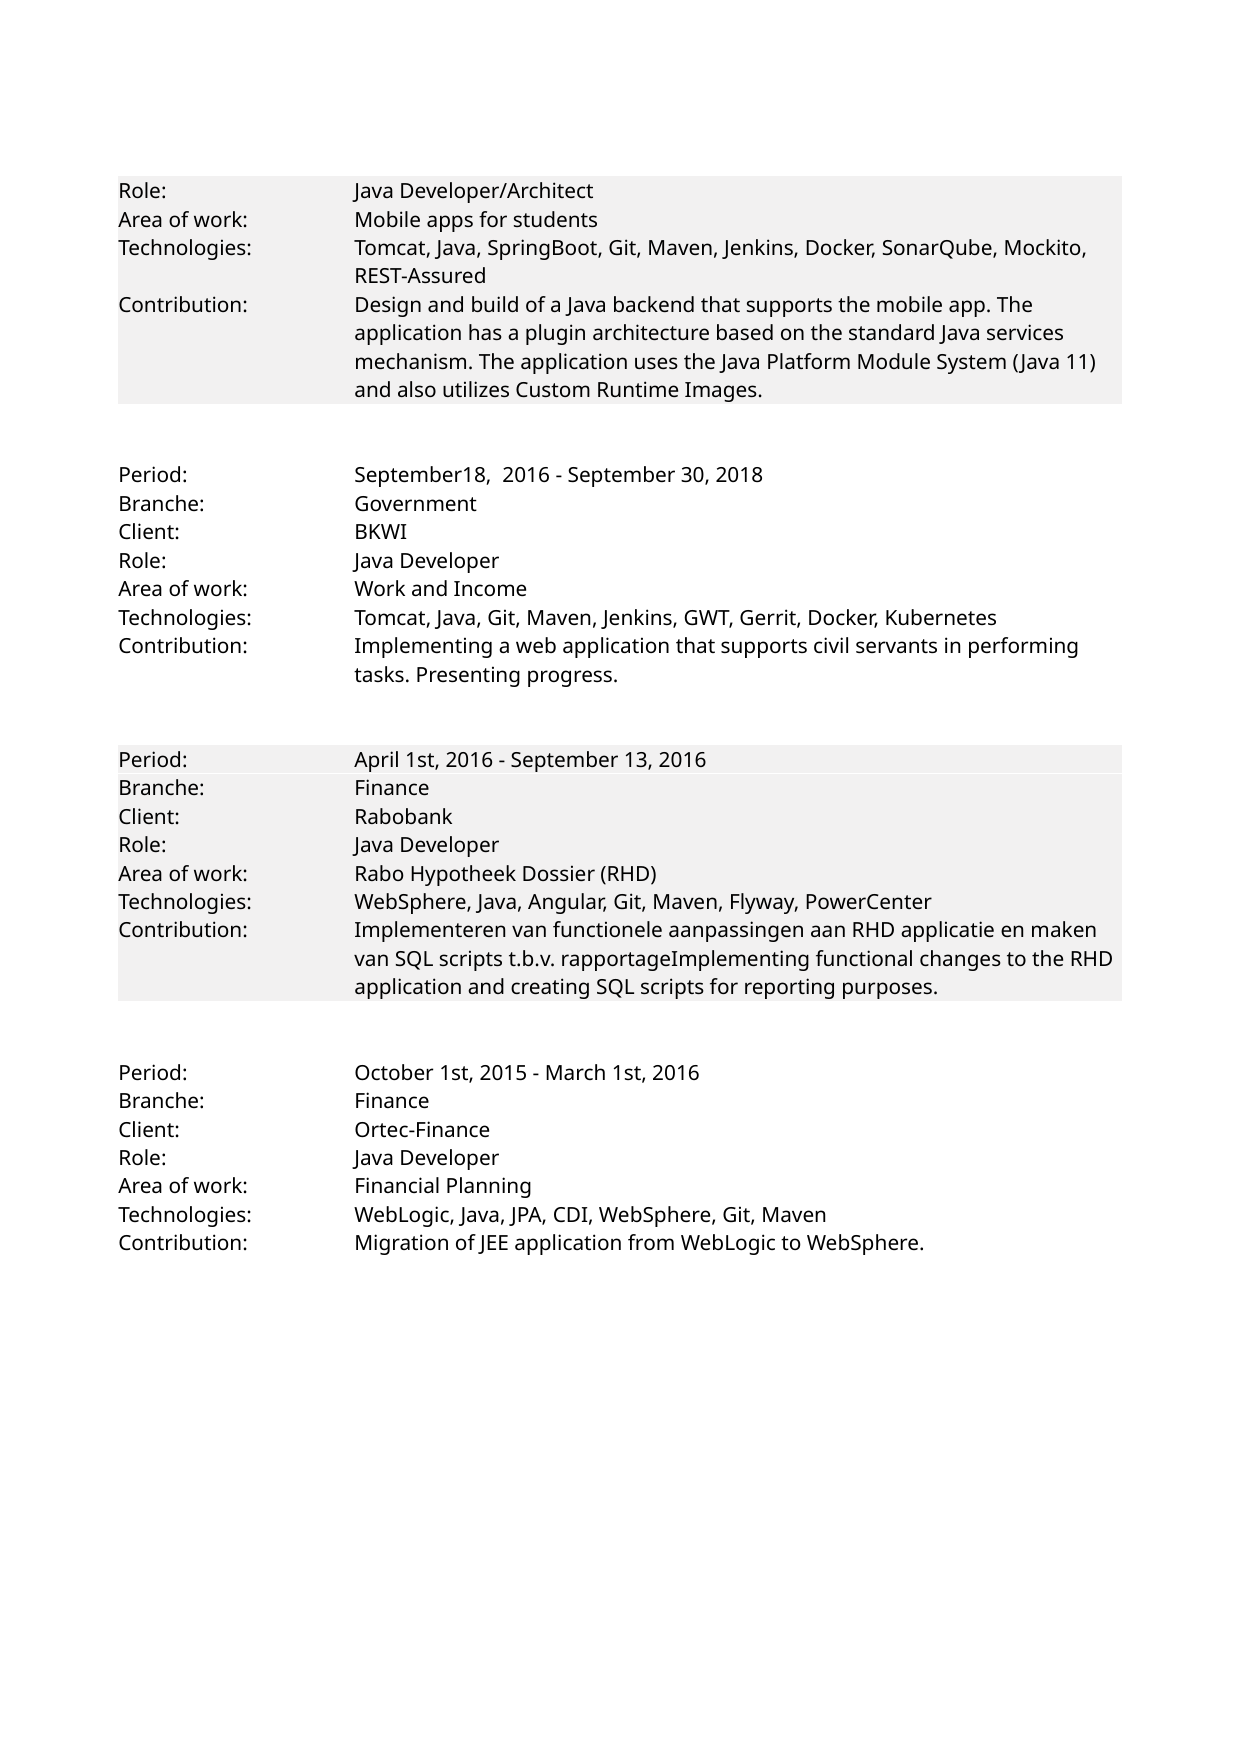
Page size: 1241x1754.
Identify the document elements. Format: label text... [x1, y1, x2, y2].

table_cell Technologies: [118, 887, 354, 916]
table_cell [118, 717, 354, 745]
table_cell Area of work: [118, 859, 354, 887]
table_cell [354, 717, 1122, 745]
table_cell Contribution: [118, 290, 354, 404]
table_cell Contribution: [118, 1229, 354, 1257]
table_cell April 1st, 2016 - September 13, 2016 [354, 745, 1122, 773]
table_cell Implementeren van functionele aanpassingen aan RHD applicatie en maken van SQL scripts t.b.v. rapportageImplementing functional changes to the RHD application and creating SQL scripts for reporting purposes. [354, 916, 1122, 1001]
table_cell [354, 432, 1122, 461]
table_cell [354, 1001, 1122, 1029]
table_cell Technologies: [118, 603, 354, 631]
table_cell Finance [354, 1086, 1122, 1115]
table_cell Client: [118, 518, 354, 546]
table_cell Ortec-Finance [354, 1115, 1122, 1143]
table_cell Branche: [118, 489, 354, 517]
table_cell Java Developer/Architect [354, 176, 1122, 205]
table_cell Rabo Hypotheek Dossier (RHD) [354, 859, 1122, 887]
table_cell [118, 1285, 354, 1314]
table_cell Area of work: [118, 205, 354, 233]
table_cell [118, 404, 354, 432]
table_cell Period: [118, 745, 354, 773]
table_cell Java Developer [354, 830, 1122, 859]
table_cell Role: [118, 1143, 354, 1172]
table_cell [354, 1285, 1122, 1314]
table_cell [118, 1257, 354, 1285]
table_cell WebLogic, Java, JPA, CDI, WebSphere, Git, Maven [354, 1200, 1122, 1228]
table_cell [118, 688, 354, 717]
table_cell [354, 1257, 1122, 1285]
table_cell Java Developer [354, 546, 1122, 574]
table_cell [118, 1029, 354, 1058]
table_cell Role: [118, 546, 354, 574]
table_cell Client: [118, 802, 354, 830]
table_cell Technologies: [118, 1200, 354, 1228]
table_cell Rabobank [354, 802, 1122, 830]
table_cell BKWI [354, 518, 1122, 546]
table_cell Government [354, 489, 1122, 517]
table_cell October 1st, 2015 - March 1st, 2016 [354, 1058, 1122, 1086]
table_cell Contribution: [118, 916, 354, 1001]
table_cell WebSphere, Java, Angular, Git, Maven, Flyway, PowerCenter [354, 887, 1122, 916]
table_cell September18, 2016 - September 30, 2018 [354, 461, 1122, 489]
table_cell Branche: [118, 774, 354, 802]
table_cell Mobile apps for students [354, 205, 1122, 233]
table_cell Period: [118, 1058, 354, 1086]
table_cell Java Developer [354, 1143, 1122, 1172]
table_cell Technologies: [118, 233, 354, 290]
table_cell Tomcat, Java, Git, Maven, Jenkins, GWT, Gerrit, Docker, Kubernetes [354, 603, 1122, 631]
table_cell [354, 688, 1122, 717]
table_cell Implementing a web application that supports civil servants in performing tasks. Presenting progress. [354, 631, 1122, 688]
table_cell [118, 1001, 354, 1029]
table_cell Tomcat, Java, SpringBoot, Git, Maven, Jenkins, Docker, SonarQube, Mockito, REST-Assured [354, 233, 1122, 290]
table_cell Migration of JEE application from WebLogic to WebSphere. [354, 1229, 1122, 1257]
table_cell Area of work: [118, 1172, 354, 1200]
table_cell Client: [118, 1115, 354, 1143]
table_cell Role: [118, 176, 354, 205]
table_cell [354, 404, 1122, 432]
table_cell [354, 1029, 1122, 1058]
table_cell Period: [118, 461, 354, 489]
table_cell Role: [118, 830, 354, 859]
table_cell Design and build of a Java backend that supports the mobile app. The application has a plugin architecture based on the standard Java services mechanism. The application uses the Java Platform Module System (Java 11) and also utilizes Custom Runtime Images. [354, 290, 1122, 404]
table_cell Branche: [118, 1086, 354, 1115]
table_cell Work and Income [354, 574, 1122, 603]
table_cell Finance [354, 774, 1122, 802]
table_cell Financial Planning [354, 1172, 1122, 1200]
table_cell Contribution: [118, 631, 354, 688]
table_cell Area of work: [118, 574, 354, 603]
table_cell [118, 432, 354, 461]
